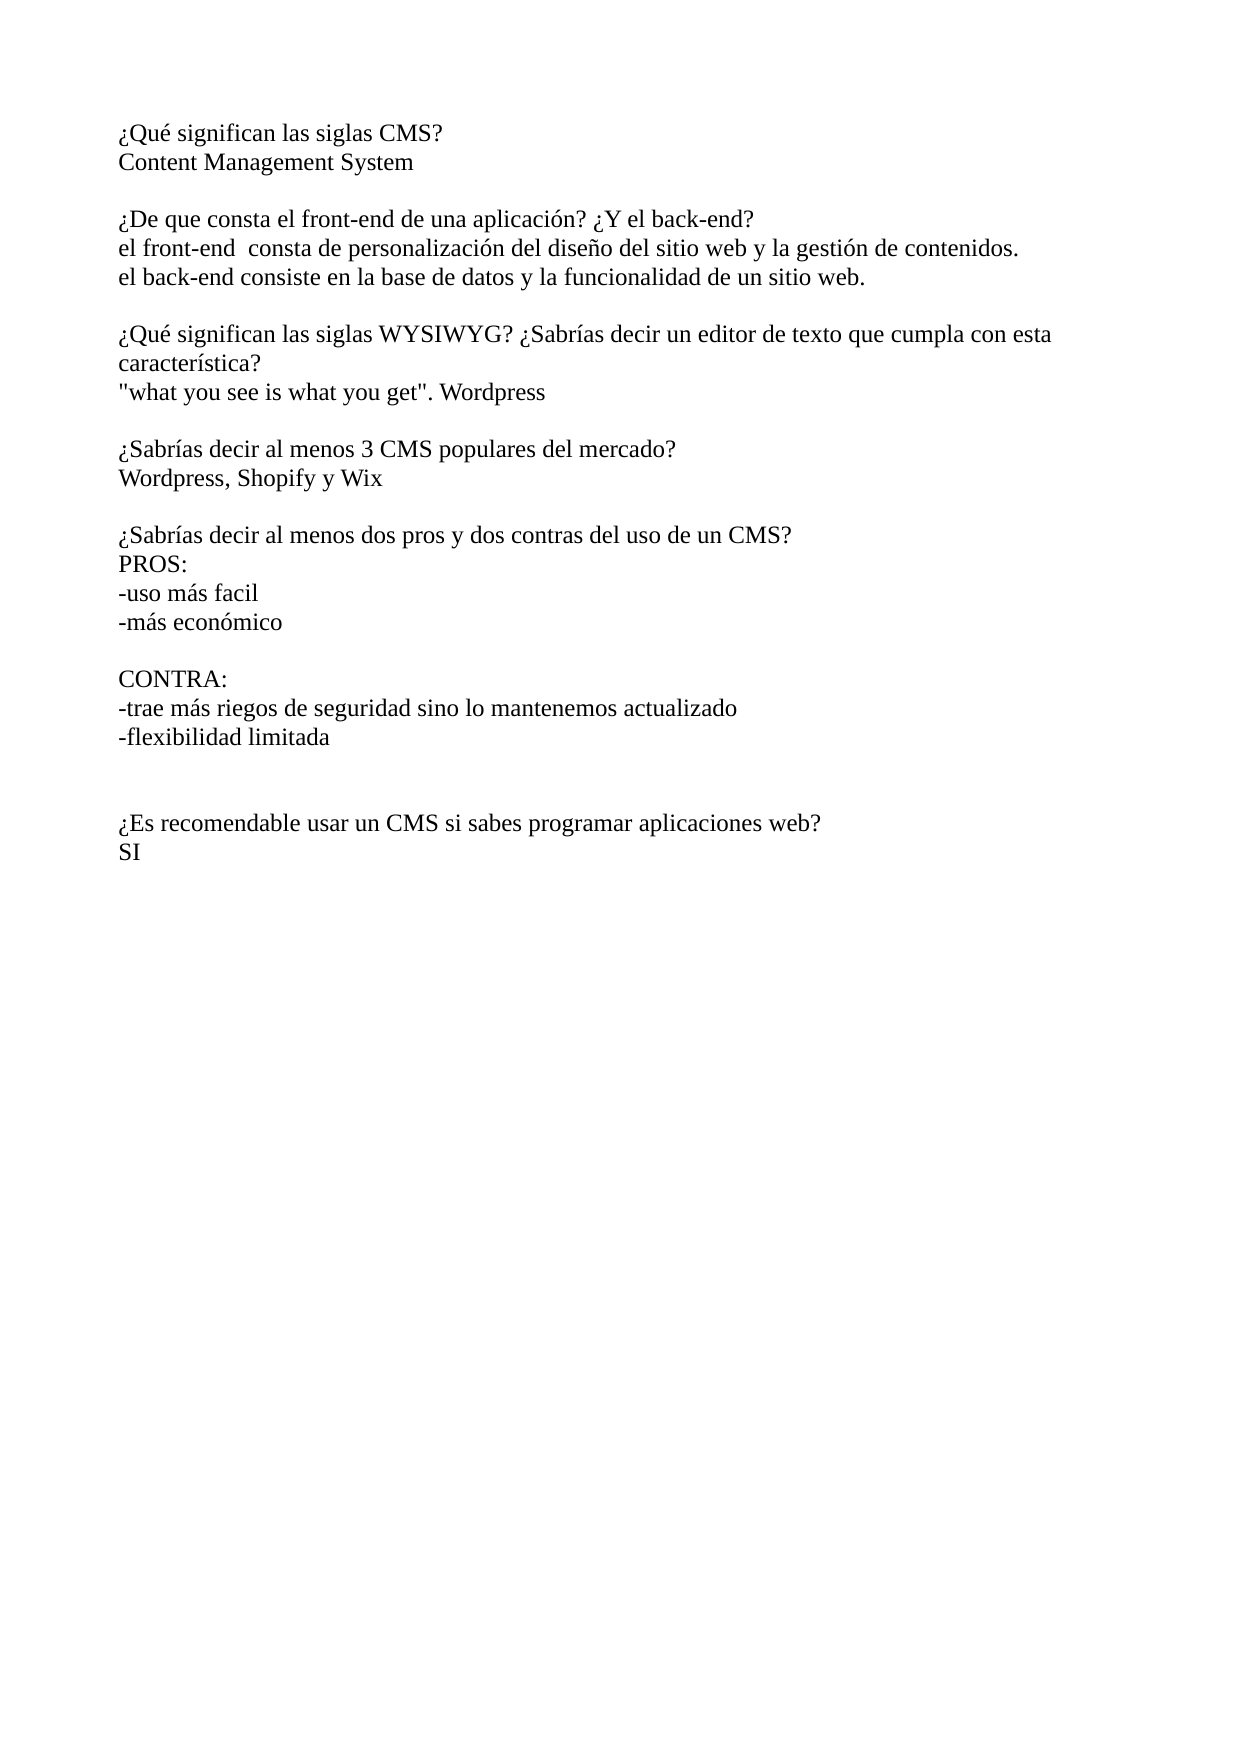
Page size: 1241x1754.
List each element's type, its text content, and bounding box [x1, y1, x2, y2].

text -flexibilidad limitada [118, 722, 1122, 751]
text ¿Qué significan las siglas WYSIWYG? ¿Sabrías decir un editor de texto que cumpla con esta característica? [118, 319, 1122, 377]
text Wordpress, Shopify y Wix [118, 463, 1122, 492]
text el back-end consiste en la base de datos y la funcionalidad de un sitio web. [118, 262, 1122, 291]
text -uso más facil [118, 578, 1122, 607]
text el front-end consta de personalización del diseño del sitio web y la gestión de contenidos. [118, 233, 1122, 262]
text SI [118, 837, 1122, 866]
text ¿Sabrías decir al menos 3 CMS populares del mercado? [118, 434, 1122, 463]
text CONTRA: [118, 664, 1122, 693]
text ¿Qué significan las siglas CMS? [118, 118, 1122, 147]
text PROS: [118, 549, 1122, 578]
text ¿Es recomendable usar un CMS si sabes programar aplicaciones web? [118, 808, 1122, 837]
text ¿De que consta el front-end de una aplicación? ¿Y el back-end? [118, 204, 1122, 233]
text Content Management System [118, 147, 1122, 176]
text "what you see is what you get". Wordpress [118, 377, 1122, 406]
text -más económico [118, 607, 1122, 636]
text ¿Sabrías decir al menos dos pros y dos contras del uso de un CMS? [118, 521, 1122, 549]
text -trae más riegos de seguridad sino lo mantenemos actualizado [118, 693, 1122, 722]
